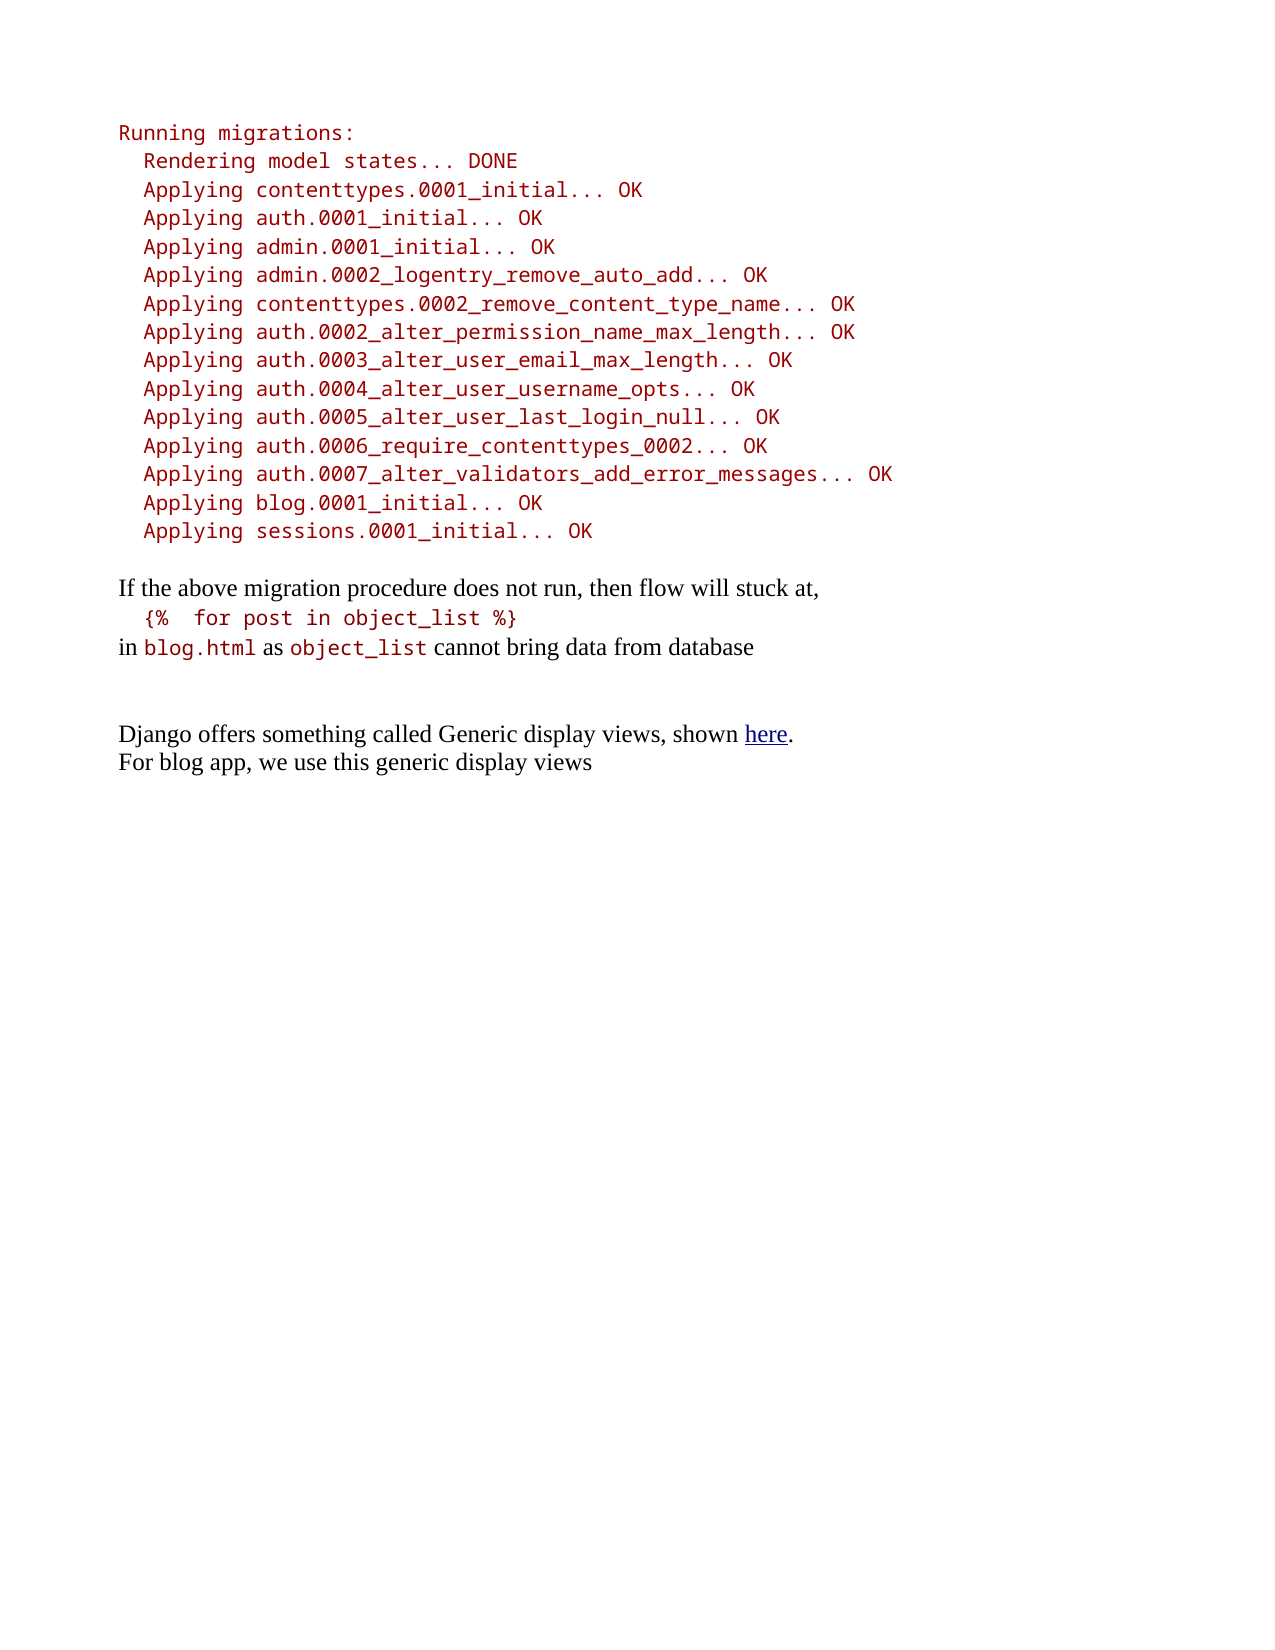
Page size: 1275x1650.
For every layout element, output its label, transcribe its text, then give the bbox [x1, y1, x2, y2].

text in blog.html as object_list cannot bring data from database [118, 632, 1157, 661]
text Applying auth.0006_require_contenttypes_0002... OK [118, 431, 1157, 459]
text Applying contenttypes.0001_initial... OK [118, 175, 1157, 203]
text Running migrations: [118, 118, 1157, 147]
text {% for post in object_list %} [118, 602, 1157, 632]
text If the above migration procedure does not run, then flow will stuck at, [118, 573, 1157, 602]
text Applying auth.0001_initial... OK [118, 203, 1157, 232]
text Applying auth.0005_alter_user_last_login_null... OK [118, 402, 1157, 431]
text Applying auth.0002_alter_permission_name_max_length... OK [118, 317, 1157, 346]
text Applying auth.0003_alter_user_email_max_length... OK [118, 346, 1157, 374]
text Django offers something called Generic display views, shown here. [118, 719, 1157, 747]
text Applying auth.0004_alter_user_username_opts... OK [118, 374, 1157, 402]
text Applying admin.0002_logentry_remove_auto_add... OK [118, 260, 1157, 289]
text Applying sessions.0001_initial... OK [118, 516, 1157, 545]
text Rendering model states... DONE [118, 147, 1157, 175]
text For blog app, we use this generic display views [118, 747, 1157, 776]
text Applying blog.0001_initial... OK [118, 488, 1157, 516]
text Applying auth.0007_alter_validators_add_error_messages... OK [118, 459, 1157, 488]
text Applying admin.0001_initial... OK [118, 232, 1157, 260]
text Applying contenttypes.0002_remove_content_type_name... OK [118, 289, 1157, 317]
